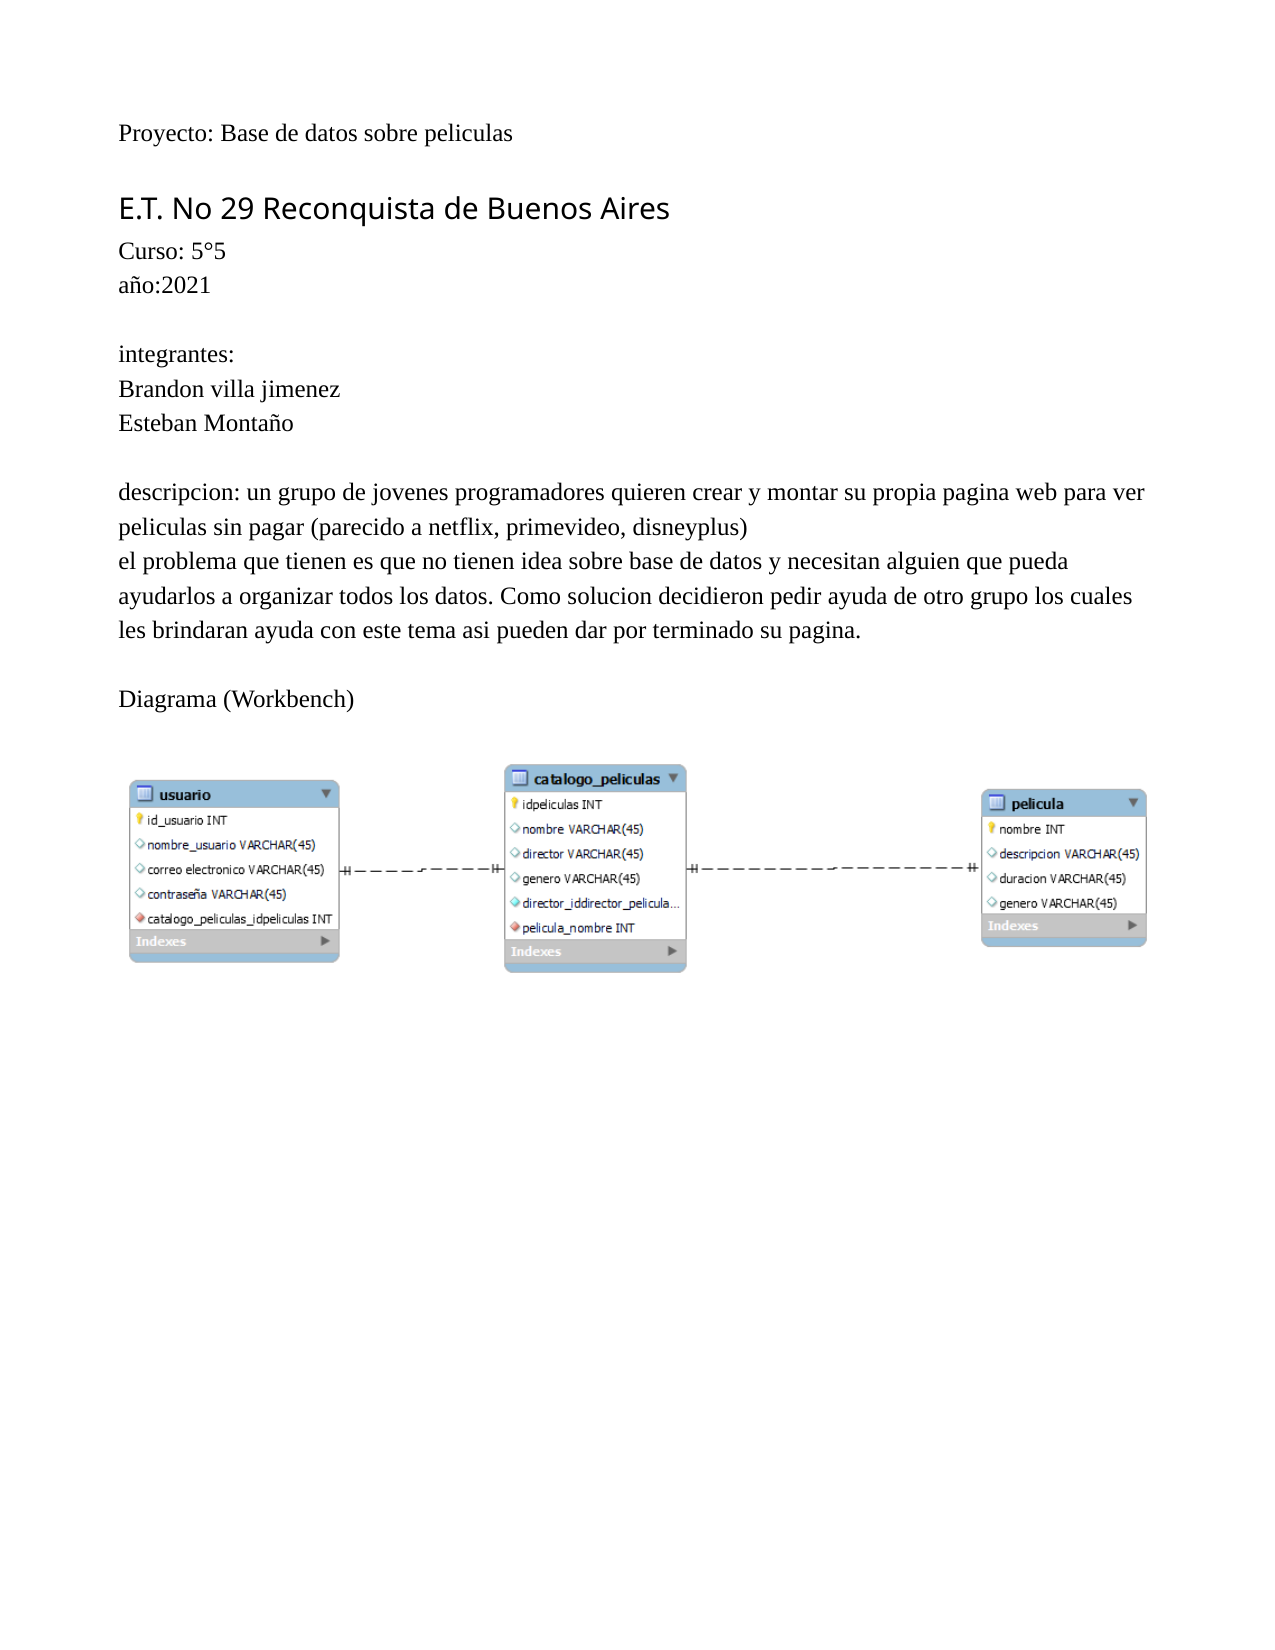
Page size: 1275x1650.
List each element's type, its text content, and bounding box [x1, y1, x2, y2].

text descripcion: un grupo de jovenes programadores quieren crear y montar su propia pagina web para ver peliculas sin pagar (parecido a netflix, primevideo, disneyplus) [118, 477, 1157, 541]
text Diagrama (Workbench) [118, 684, 1157, 713]
text Brandon villa jimenez Esteban Montaño [118, 374, 1157, 437]
text integrantes: [118, 339, 1157, 368]
text Proyecto: Base de datos sobre peliculas [118, 118, 1157, 147]
text el problema que tienen es que no tienen idea sobre base de datos y necesitan alguien que pueda ayudarlos a organizar todos los datos. Como solucion decidieron pedir ayuda de otro grupo los cuales les brindaran ayuda con este tema asi pueden dar por terminado su pagina. [118, 546, 1157, 644]
text E.T. No 29 Reconquista de Buenos Aires [118, 187, 1157, 228]
picture [118, 753, 1157, 983]
text año:2021 [118, 271, 1157, 299]
text Curso: 5°5 [118, 236, 1157, 265]
